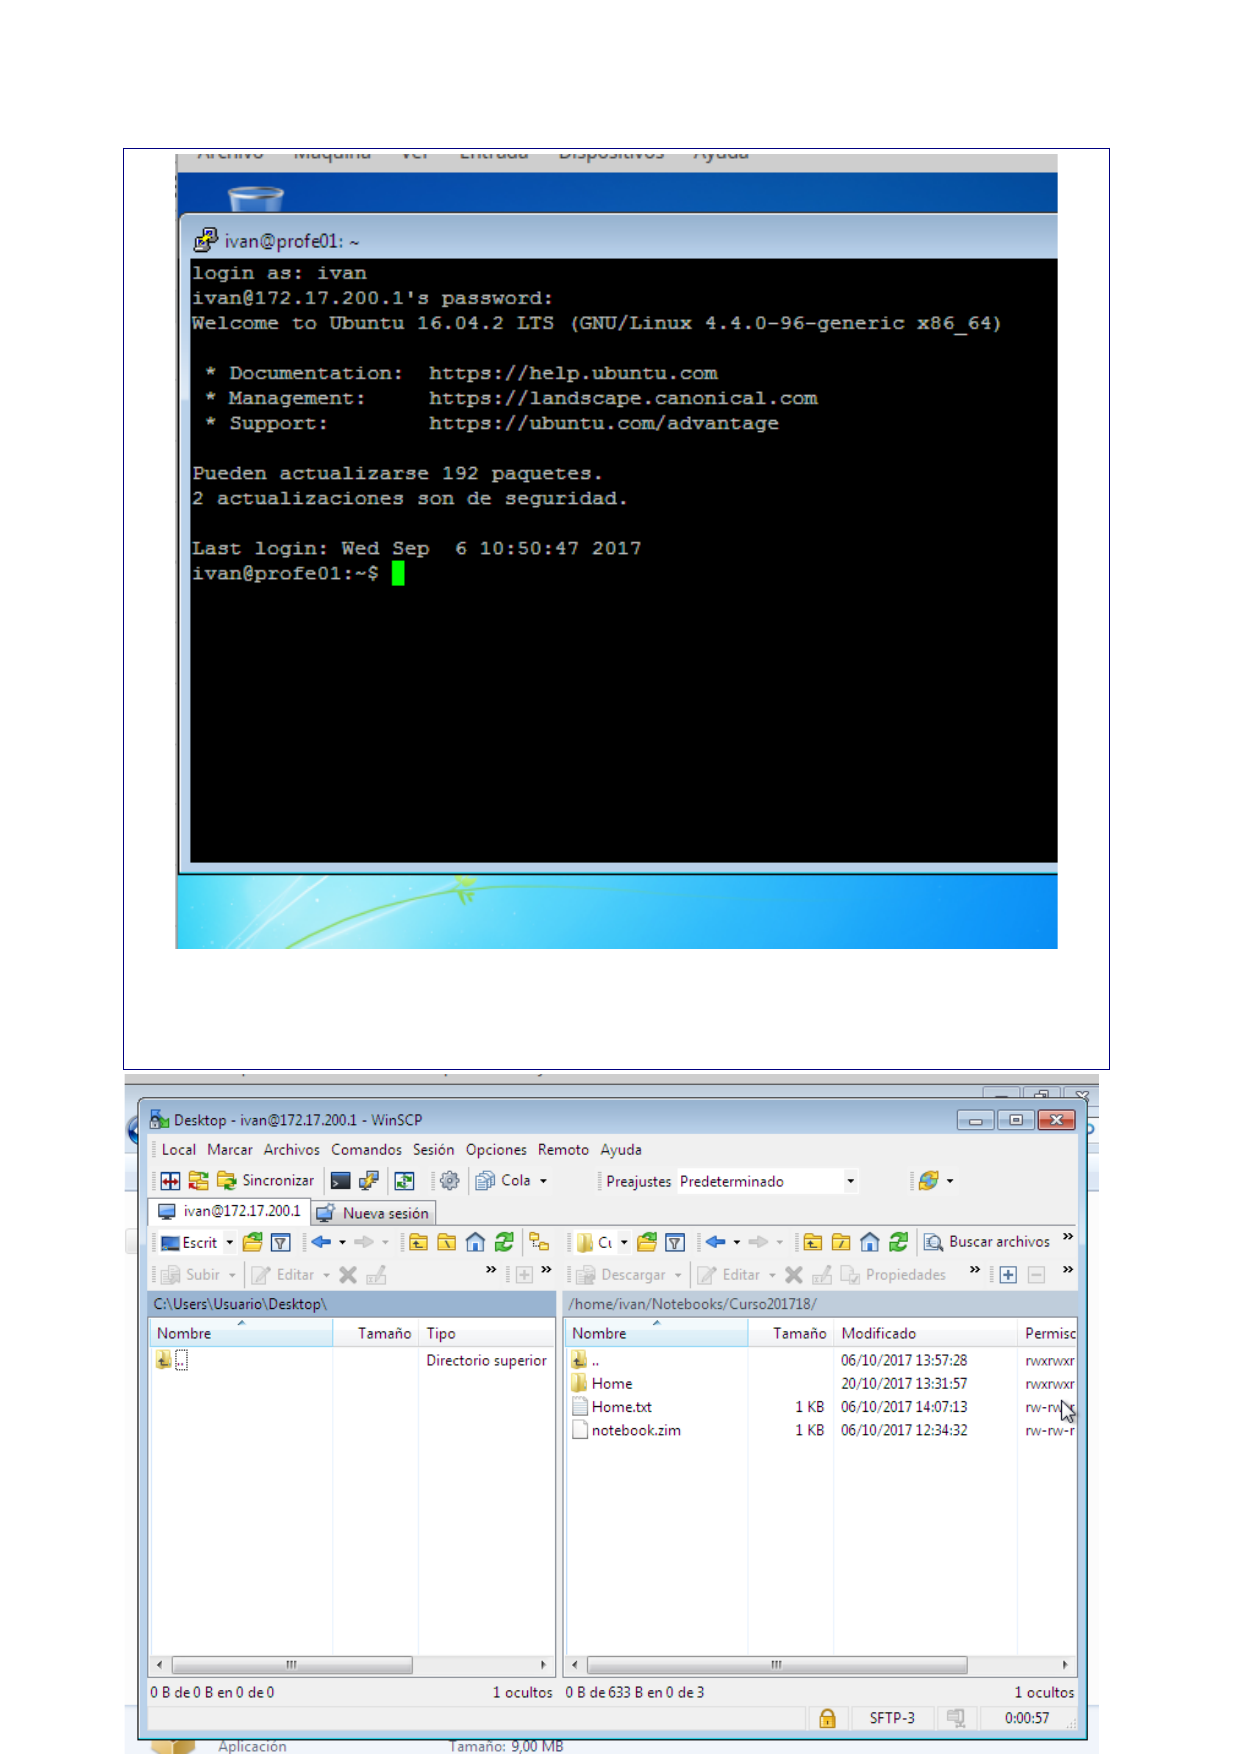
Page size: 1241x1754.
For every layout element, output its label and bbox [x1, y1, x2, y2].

picture [124, 1074, 1099, 1754]
picture [175, 154, 1058, 949]
table_header [124, 155, 1109, 1069]
table_header [124, 149, 1109, 154]
